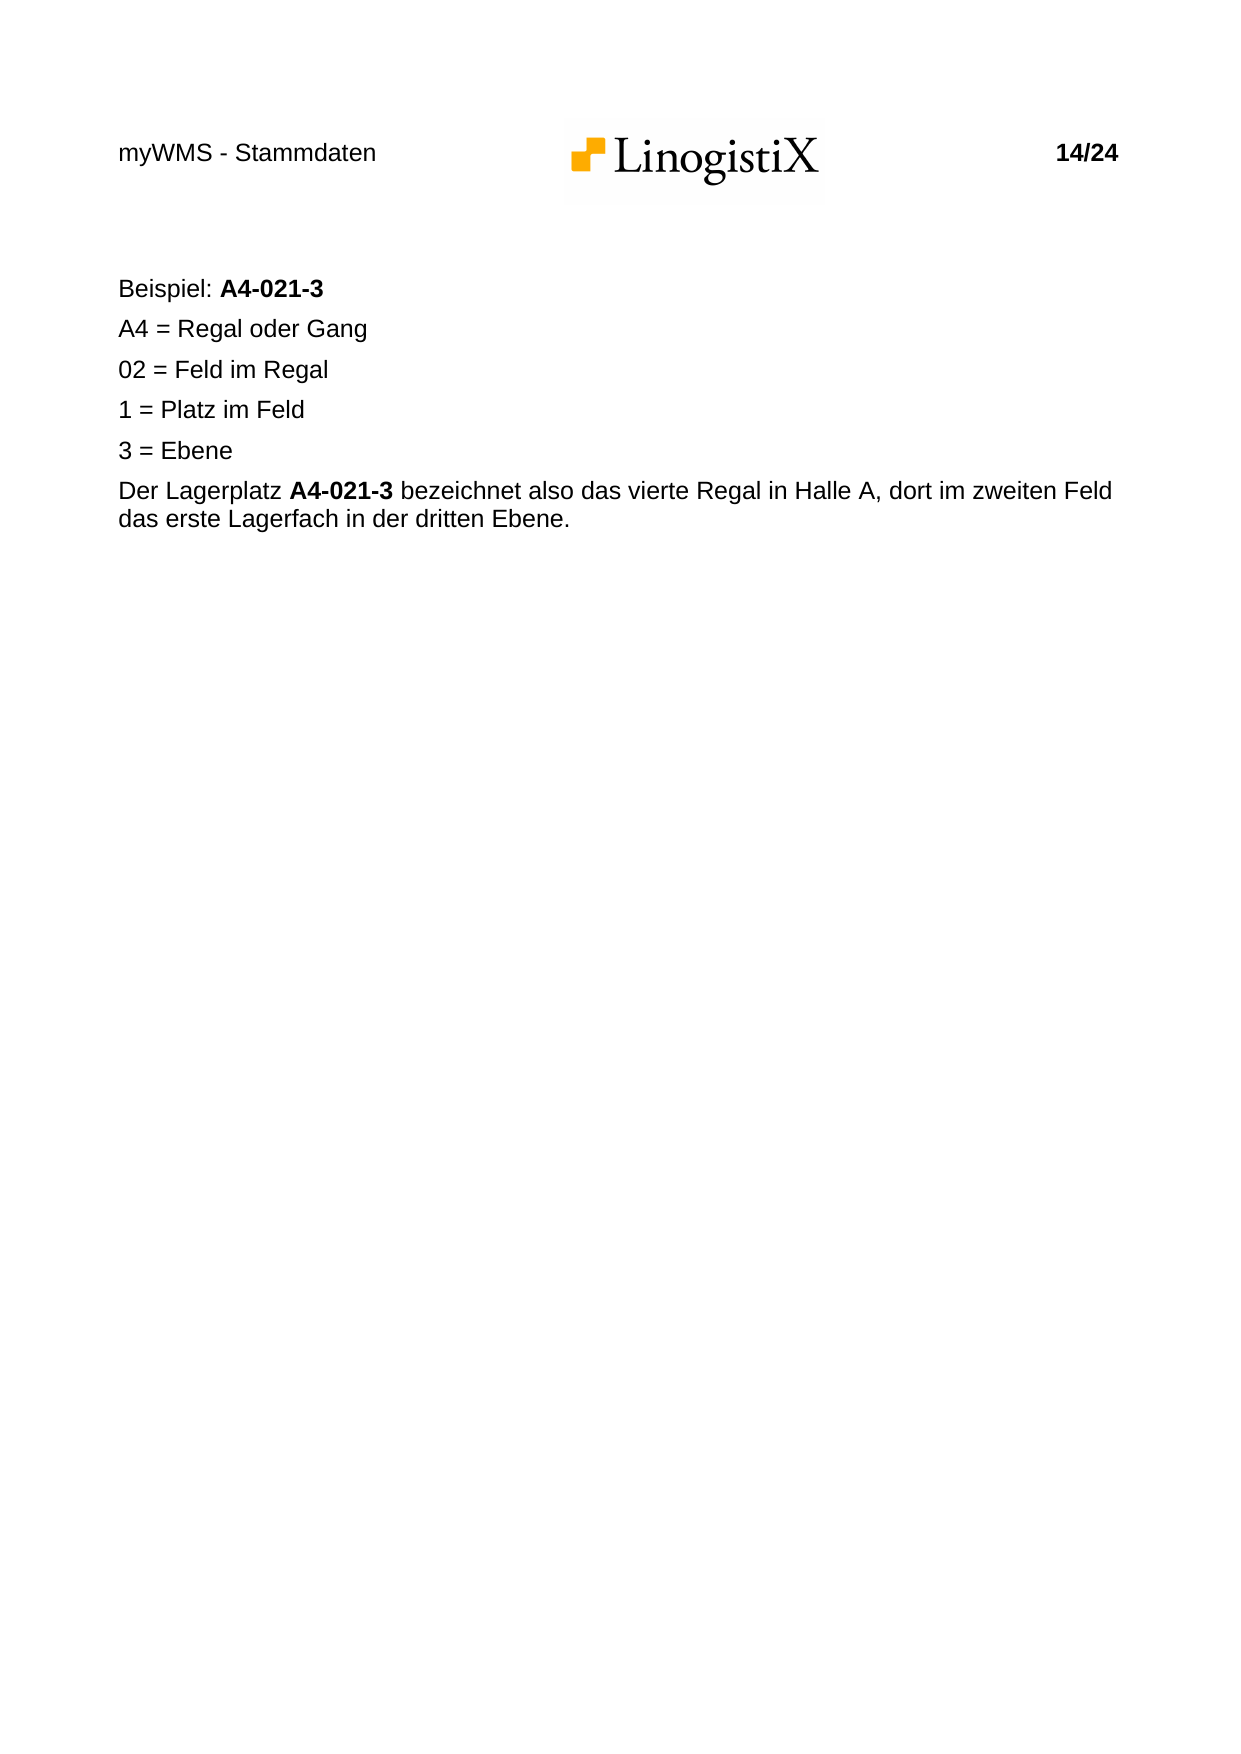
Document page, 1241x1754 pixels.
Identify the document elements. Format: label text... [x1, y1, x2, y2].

text 1 = Platz im Feld [118, 396, 1122, 424]
picture [564, 118, 825, 205]
text A4 = Regal oder Gang [118, 315, 1122, 343]
text 3 = Ebene [118, 437, 1122, 464]
text Beispiel: A4-021-3 [118, 275, 1122, 303]
text Der Lagerplatz A4-021-3 bezeichnet also das vierte Regal in Halle A, dort im zweiten Feld das erste Lagerfach in der dritten Ebene. [118, 477, 1122, 533]
text 02 = Feld im Regal [118, 356, 1122, 384]
